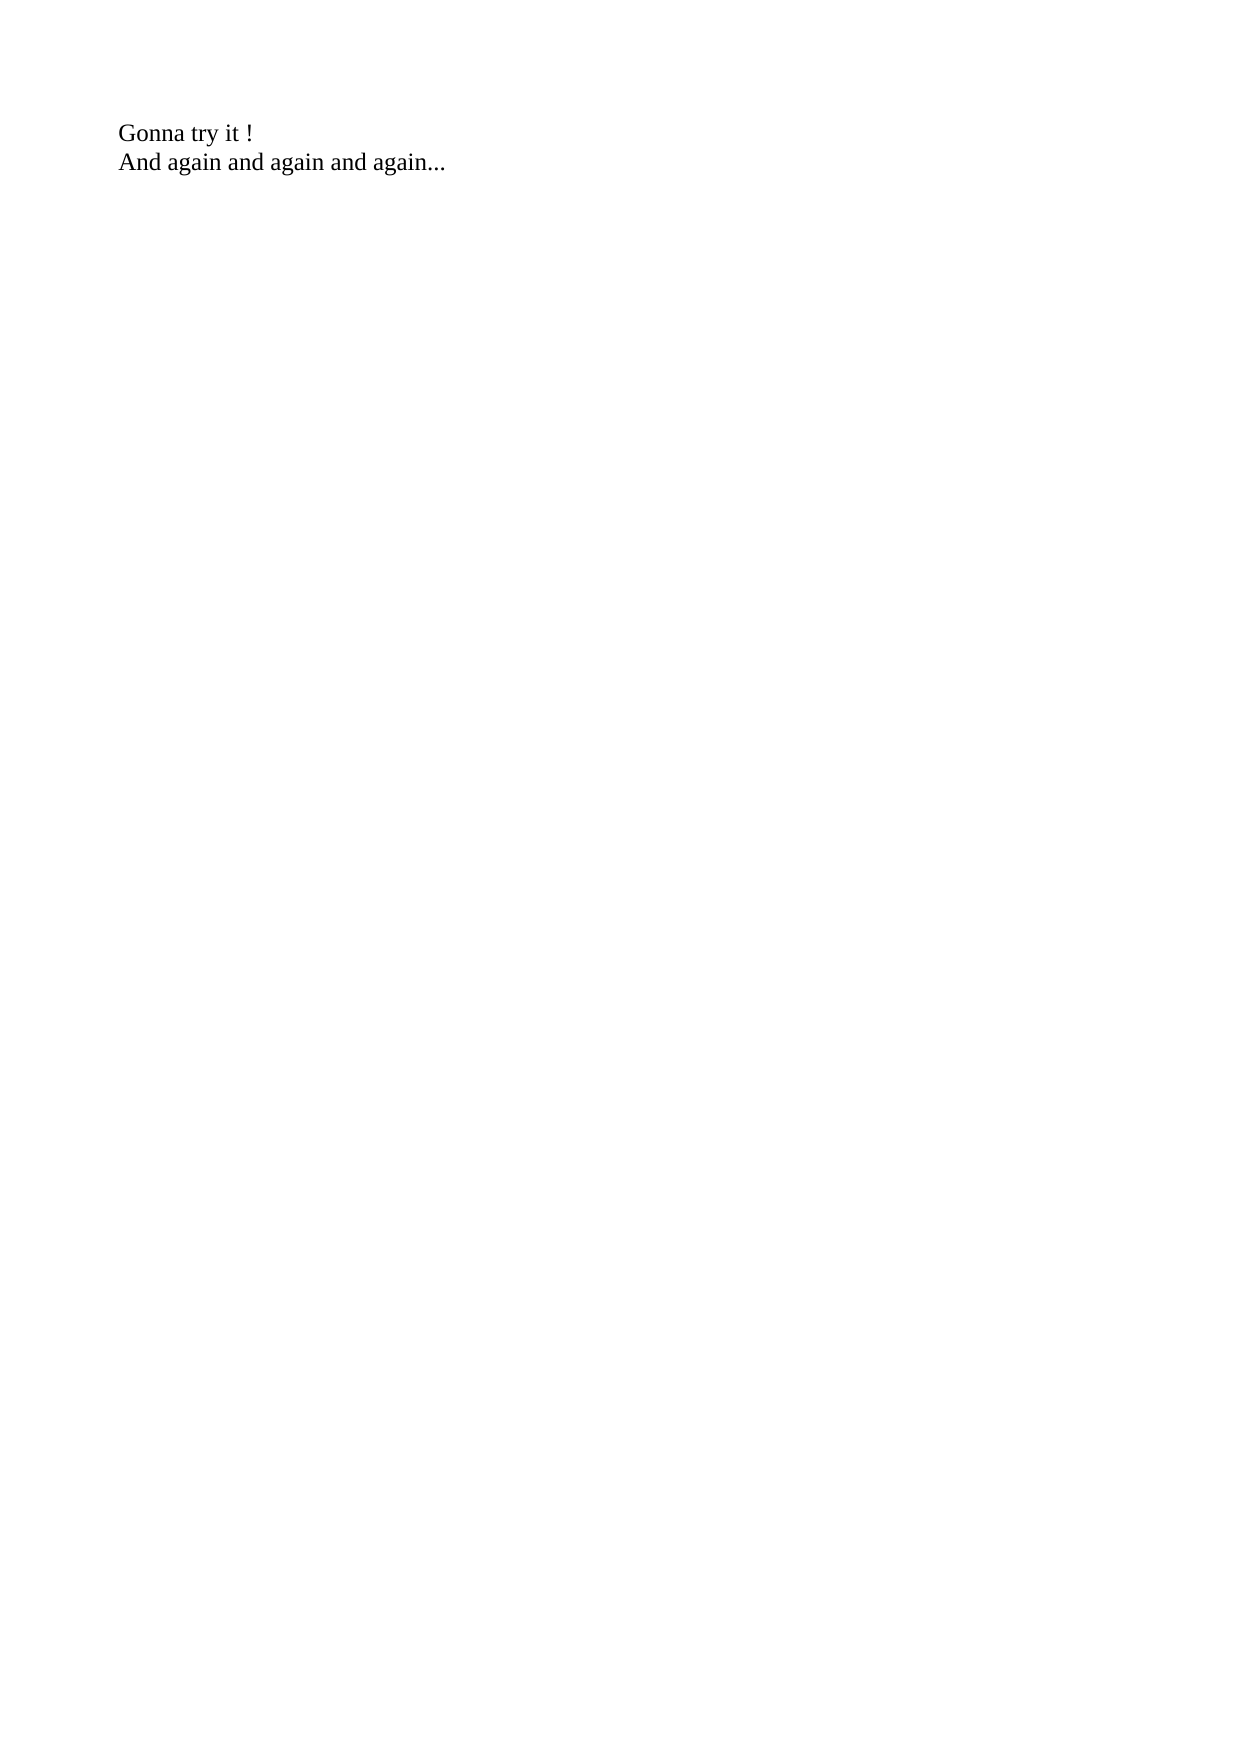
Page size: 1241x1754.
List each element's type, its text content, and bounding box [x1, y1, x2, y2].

text Gonna try it ! [118, 118, 1122, 147]
text And again and again and again... [118, 147, 1122, 176]
